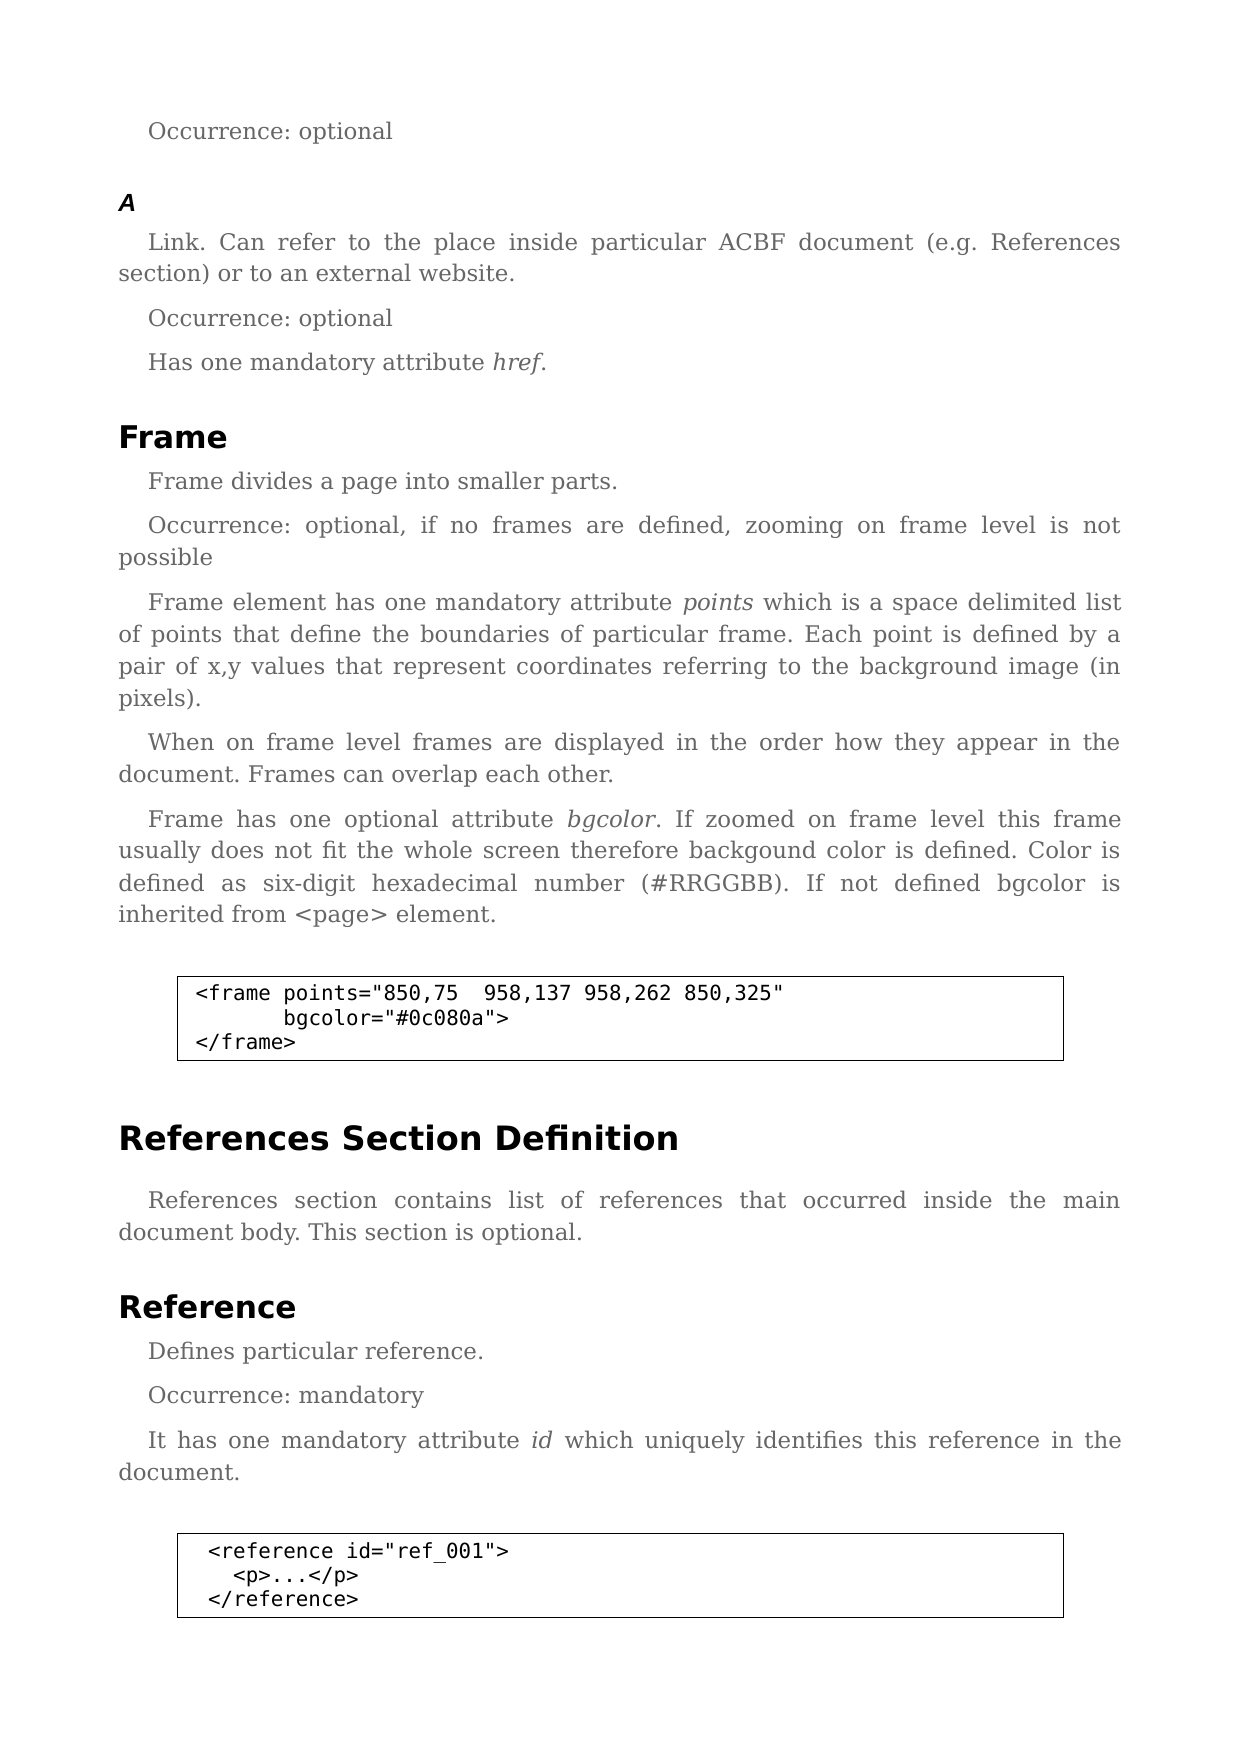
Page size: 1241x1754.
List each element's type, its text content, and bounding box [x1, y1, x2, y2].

text Has one mandatory attribute href. [118, 349, 1122, 376]
subtitle References Section Definition [118, 1119, 1122, 1158]
text Frame divides a page into smaller parts. [118, 468, 1122, 494]
table_header <frame points="850,75 958,137 958,262 850,325" bgcolor="#0c080a"> </frame> [178, 977, 1063, 1060]
text Occurrence: optional [118, 305, 1122, 332]
text It has one mandatory attribute id which uniquely identifies this reference in the document. [118, 1427, 1122, 1486]
table_header <reference id="ref_001"> <p>...</p> </reference> [178, 1534, 1063, 1617]
text Occurrence: mandatory [118, 1382, 1122, 1409]
subtitle A [118, 188, 1122, 216]
text When on frame level frames are displayed in the order how they appear in the document. Frames can overlap each other. [118, 729, 1122, 788]
text Frame element has one mandatory attribute points which is a space delimited list of points that define the boundaries of particular frame. Each point is defined by a pair of x,y values that represent coordinates referring to the background image (in pixels). [118, 589, 1122, 711]
subtitle Frame [118, 419, 1122, 455]
text Frame has one optional attribute bgcolor. If zoomed on frame level this frame usually does not fit the whole screen therefore backgound color is defined. Color is defined as six-digit hexadecimal number (#RRGGBB). If not defined bgcolor is inherited from <page> element. [118, 806, 1122, 928]
text Occurrence: optional [118, 118, 1122, 145]
text Link. Can refer to the place inside particular ACBF document (e.g. References section) or to an external website. [118, 229, 1122, 287]
text Defines particular reference. [118, 1338, 1122, 1364]
text References section contains list of references that occurred inside the main document body. This section is optional. [118, 1188, 1122, 1246]
subtitle Reference [118, 1289, 1122, 1325]
text Occurrence: optional, if no frames are defined, zooming on frame level is not possible [118, 512, 1122, 571]
